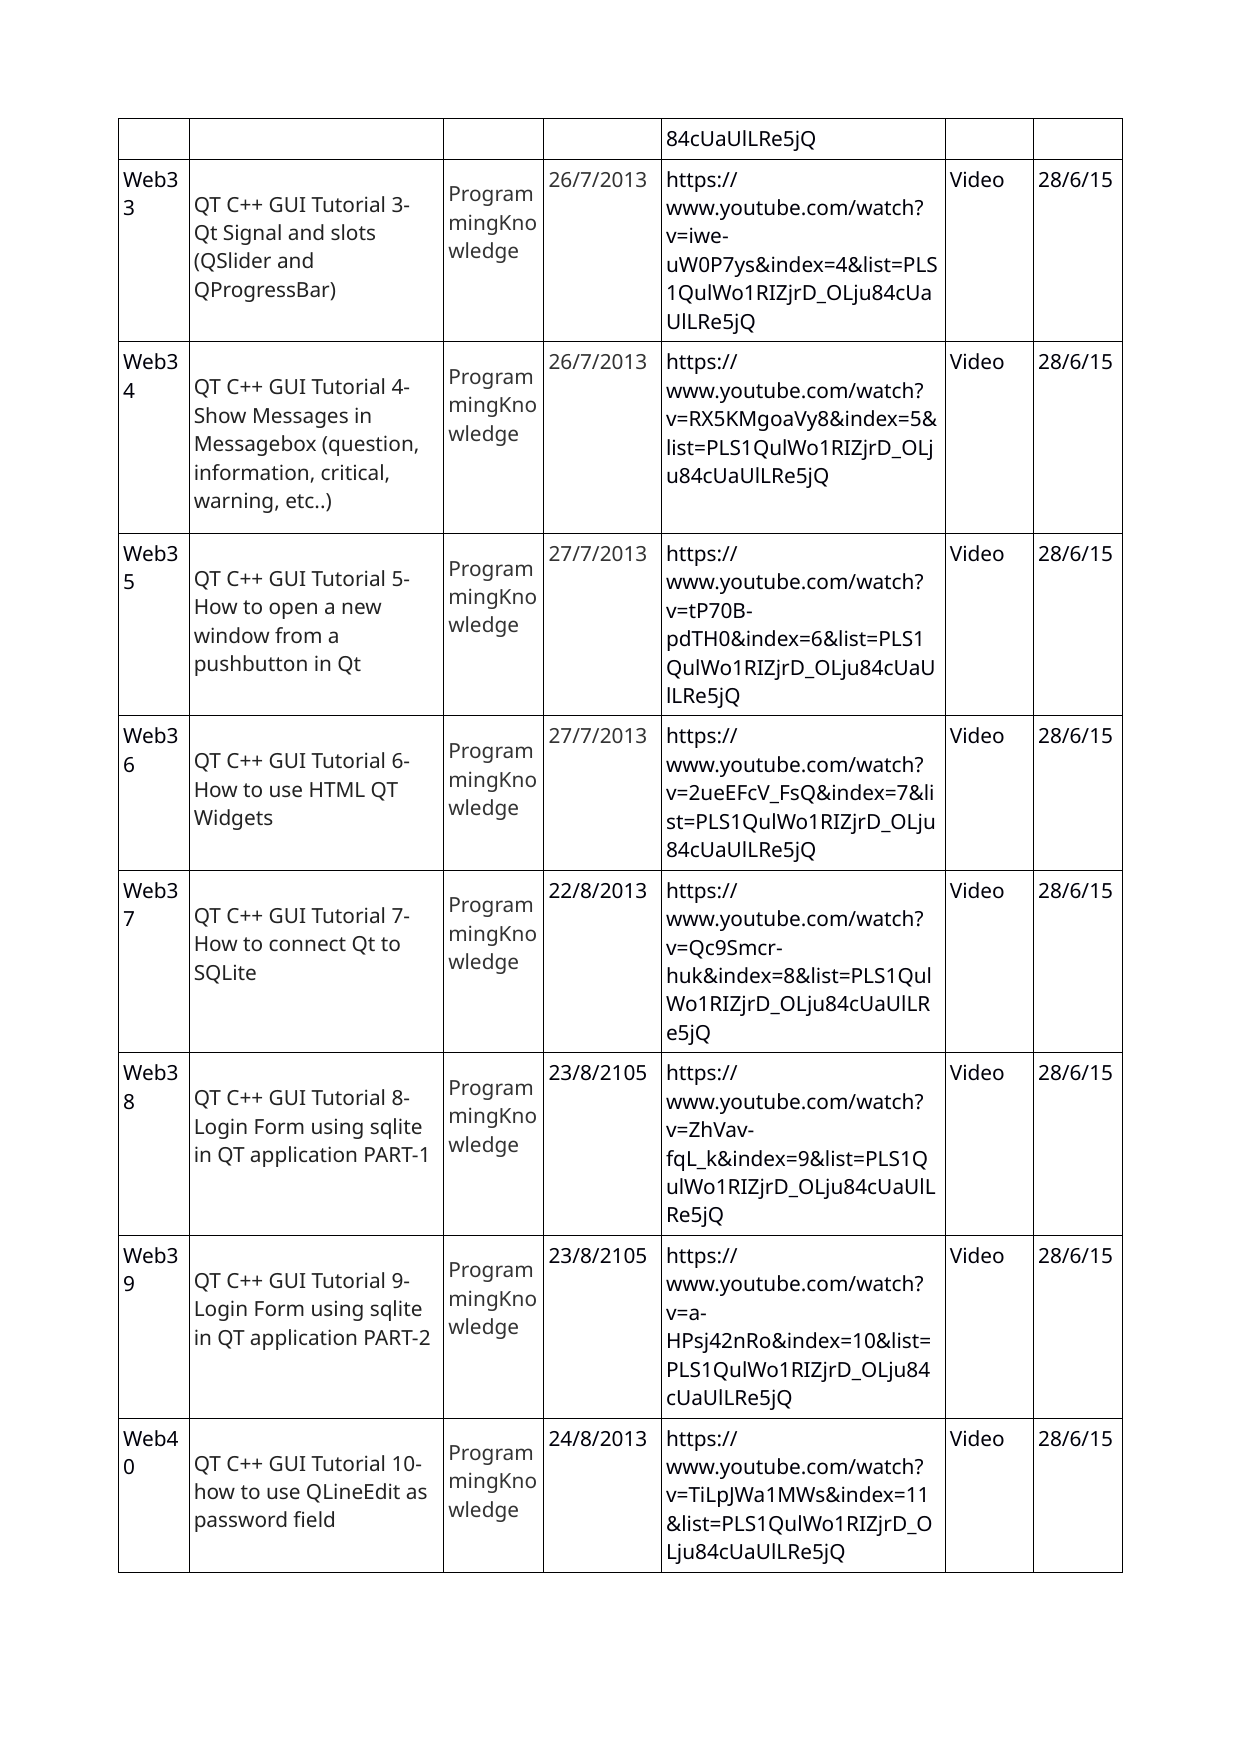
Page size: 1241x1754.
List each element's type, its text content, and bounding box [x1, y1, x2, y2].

table_cell 26/7/2013 [544, 342, 661, 533]
table_cell https://www.youtube.com/watch?v=iwe-uW0P7ys&index=4&list=PLS1QulWo1RIZjrD_OLju84cUaUlLRe5jQ [662, 160, 945, 341]
table_cell QT C++ GUI Tutorial 6- How to use HTML QT Widgets [190, 716, 443, 869]
table_cell [190, 119, 443, 158]
table_cell 28/6/15 [1034, 871, 1122, 1052]
table_cell https://www.youtube.com/watch?v=RX5KMgoaVy8&index=5&list=PLS1QulWo1RIZjrD_OLju84cUaUlLRe5jQ [662, 342, 945, 533]
table_cell 28/6/15 [1034, 342, 1122, 533]
table_cell [946, 119, 1033, 158]
table_cell 84cUaUlLRe5jQ [662, 119, 945, 158]
table_cell 23/8/2105 [544, 1236, 661, 1417]
table_cell Video [946, 160, 1033, 341]
table_cell ProgrammingKnowledge [444, 1419, 543, 1572]
table_cell 28/6/15 [1034, 1053, 1122, 1235]
table_cell Video [946, 716, 1033, 869]
table_cell Web39 [119, 1236, 189, 1417]
table_cell [444, 119, 543, 158]
table_cell 24/8/2013 [544, 1419, 661, 1572]
table_cell Web37 [119, 871, 189, 1052]
table_cell 26/7/2013 [544, 160, 661, 341]
table_cell https://www.youtube.com/watch?v=2ueEFcV_FsQ&index=7&list=PLS1QulWo1RIZjrD_OLju84cUaUlLRe5jQ [662, 716, 945, 869]
table_cell Video [946, 342, 1033, 533]
table_cell 23/8/2105 [544, 1053, 661, 1235]
table_cell ProgrammingKnowledge [444, 160, 543, 341]
table_cell https://www.youtube.com/watch?v=a-HPsj42nRo&index=10&list=PLS1QulWo1RIZjrD_OLju84cUaUlLRe5jQ [662, 1236, 945, 1417]
table_cell Web36 [119, 716, 189, 869]
table_cell 27/7/2013 [544, 534, 661, 715]
table_cell QT C++ GUI Tutorial 8- Login Form using sqlite in QT application PART-1 [190, 1053, 443, 1235]
table_cell Video [946, 871, 1033, 1052]
table_cell QT C++ GUI Tutorial 10- how to use QLineEdit as password field [190, 1419, 443, 1572]
table_cell 22/8/2013 [544, 871, 661, 1052]
table_cell QT C++ GUI Tutorial 9- Login Form using sqlite in QT application PART-2 [190, 1236, 443, 1417]
table_cell https://www.youtube.com/watch?v=Qc9Smcr-huk&index=8&list=PLS1QulWo1RIZjrD_OLju84cUaUlLRe5jQ [662, 871, 945, 1052]
table_cell 28/6/15 [1034, 160, 1122, 341]
table_cell Video [946, 1236, 1033, 1417]
table_cell Web33 [119, 160, 189, 341]
table_cell [1034, 119, 1122, 158]
table_cell ProgrammingKnowledge [444, 342, 543, 533]
table_cell Video [946, 1053, 1033, 1235]
table_cell ProgrammingKnowledge [444, 1236, 543, 1417]
table_cell [544, 119, 661, 158]
table_cell 28/6/15 [1034, 1236, 1122, 1417]
table_cell QT C++ GUI Tutorial 4- Show Messages in Messagebox (question, information, critical, warning, etc..) [190, 342, 443, 533]
table_cell https://www.youtube.com/watch?v=TiLpJWa1MWs&index=11&list=PLS1QulWo1RIZjrD_OLju84cUaUlLRe5jQ [662, 1419, 945, 1572]
table_cell ProgrammingKnowledge [444, 716, 543, 869]
table_cell 28/6/15 [1034, 1419, 1122, 1572]
table_cell Video [946, 1419, 1033, 1572]
table_cell Video [946, 534, 1033, 715]
table_cell Web38 [119, 1053, 189, 1235]
table_cell https://www.youtube.com/watch?v=ZhVav-fqL_k&index=9&list=PLS1QulWo1RIZjrD_OLju84cUaUlLRe5jQ [662, 1053, 945, 1235]
table_cell 28/6/15 [1034, 716, 1122, 869]
table_cell ProgrammingKnowledge [444, 1053, 543, 1235]
table_cell QT C++ GUI Tutorial 5- How to open a new window from a pushbutton in Qt [190, 534, 443, 715]
table_cell ProgrammingKnowledge [444, 871, 543, 1052]
table_cell Web35 [119, 534, 189, 715]
table_cell [119, 119, 189, 158]
table_cell Web40 [119, 1419, 189, 1572]
table_cell Web34 [119, 342, 189, 533]
table_cell ProgrammingKnowledge [444, 534, 543, 715]
table_cell QT C++ GUI Tutorial 7- How to connect Qt to SQLite [190, 871, 443, 1052]
table_cell 28/6/15 [1034, 534, 1122, 715]
table_cell https://www.youtube.com/watch?v=tP70B-pdTH0&index=6&list=PLS1QulWo1RIZjrD_OLju84cUaUlLRe5jQ [662, 534, 945, 715]
table_cell QT C++ GUI Tutorial 3- Qt Signal and slots (QSlider and QProgressBar) [190, 160, 443, 341]
table_cell 27/7/2013 [544, 716, 661, 869]
